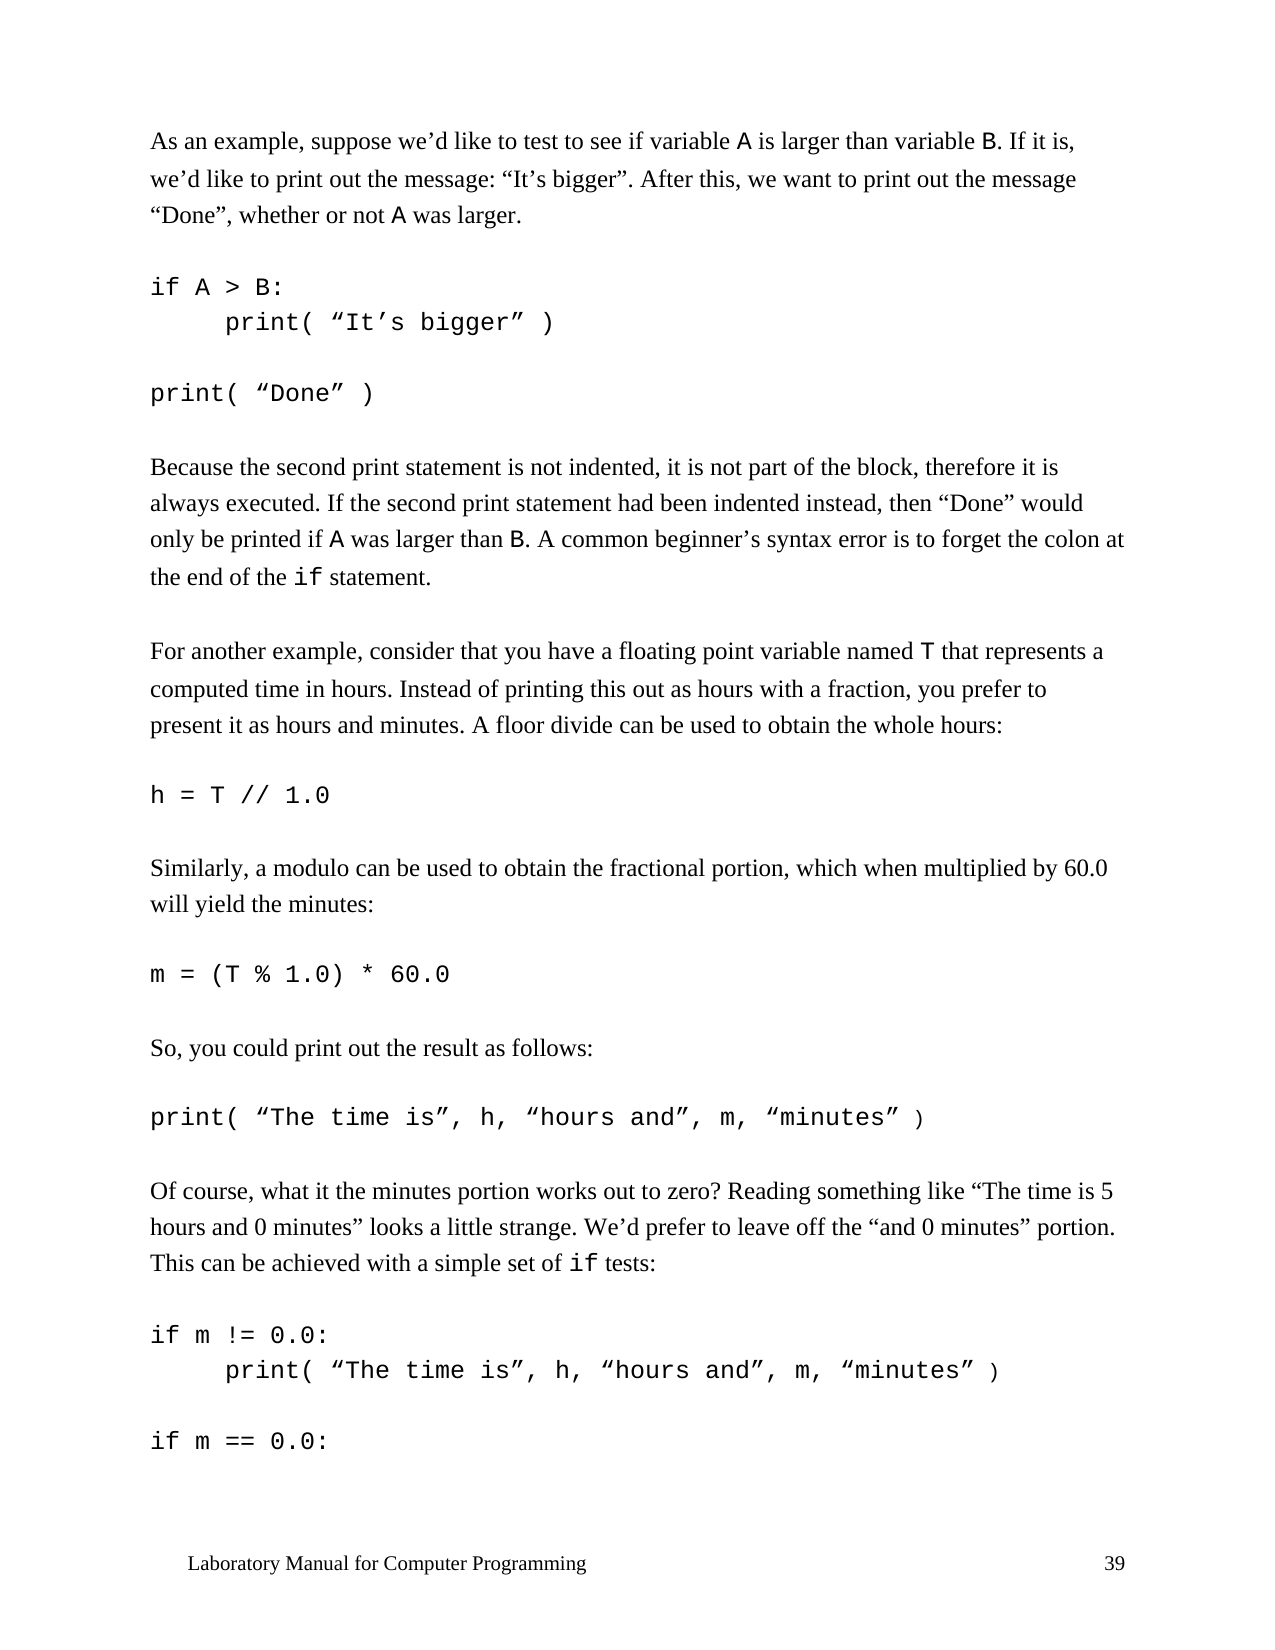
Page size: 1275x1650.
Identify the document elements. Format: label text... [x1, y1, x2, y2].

text Because the second print statement is not indented, it is not part of the block, therefore it is always executed. If the second print statement had been indented instead, then “Done” would only be printed if A was larger than B. A common beginner’s syntax error is to forget the colon at the end of the if statement. [150, 452, 1125, 593]
text m = (T % 1.0) * 60.0 [150, 961, 1125, 990]
text print( “It’s bigger” ) [150, 310, 1125, 338]
text if A > B: [150, 274, 1125, 303]
text print( “Done” ) [150, 381, 1125, 409]
text As an example, suppose we’d like to test to see if variable A is larger than variable B. If it is, we’d like to print out the message: “It’s bigger”. After this, we want to print out the message “Done”, whether or not A was larger. [150, 126, 1125, 231]
text Of course, what it the minutes portion works out to zero? Reading something like “The time is 5 hours and 0 minutes” looks a little strange. We’d prefer to leave off the “and 0 minutes” portion. This can be achieved with a simple set of if tests: [150, 1176, 1125, 1279]
text print( “The time is”, h, “hours and”, m, “minutes” ) [150, 1358, 1125, 1386]
text For another example, consider that you have a floating point variable named T that represents a computed time in hours. Instead of printing this out as hours with a fraction, you prefer to present it as hours and minutes. A floor divide can be used to obtain the whole hours: [150, 636, 1125, 739]
text if m != 0.0: [150, 1322, 1125, 1351]
text print( “The time is”, h, “hours and”, m, “minutes” ) [150, 1104, 1125, 1133]
text So, you could print out the result as follows: [150, 1033, 1125, 1061]
text if m == 0.0: [150, 1428, 1125, 1457]
text h = T // 1.0 [150, 782, 1125, 811]
text Similarly, a modulo can be used to obtain the fractional portion, which when multiplied by 60.0 will yield the minutes: [150, 853, 1125, 918]
